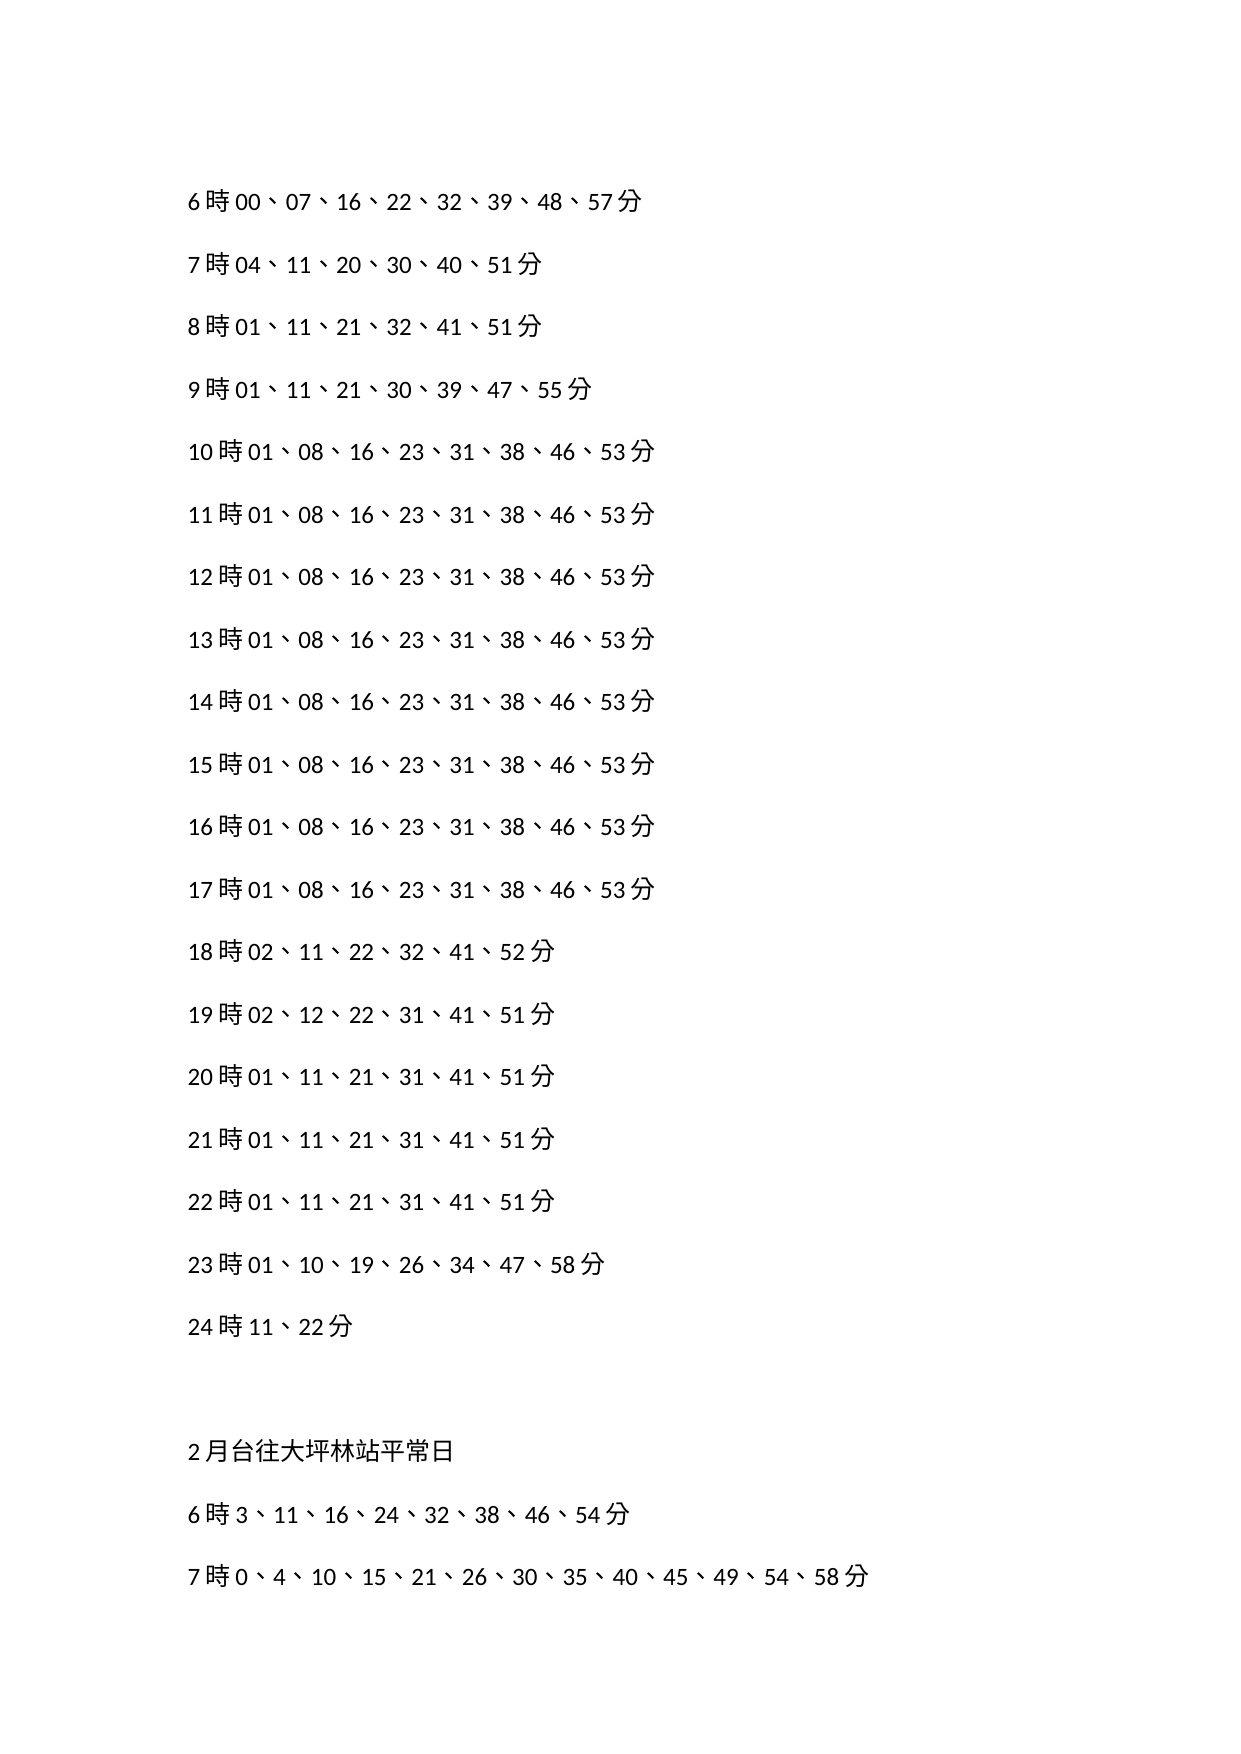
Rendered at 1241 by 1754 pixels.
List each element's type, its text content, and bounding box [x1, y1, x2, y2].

text 18時02、11、22、32、41、52分 [187, 908, 1053, 971]
text 20時01、11、21、31、41、51分 [187, 1033, 1053, 1096]
text 19時02、12、22、31、41、51分 [187, 971, 1053, 1033]
text 13時01、08、16、23、31、38、46、53分 [187, 596, 1053, 658]
text 21時01、11、21、31、41、51分 [187, 1096, 1053, 1158]
text 7時0、4、10、15、21、26、30、35、40、45、49、54、58分 [187, 1533, 1053, 1596]
text 15時01、08、16、23、31、38、46、53分 [187, 721, 1053, 783]
text 2月台往大坪林站平常日 [187, 1408, 1053, 1471]
text 7時04、11、20、30、40、51分 [187, 221, 1053, 283]
text 6時00、07、16、22、32、39、48、57分 [187, 158, 1053, 221]
text 12時01、08、16、23、31、38、46、53分 [187, 533, 1053, 596]
text 14時01、08、16、23、31、38、46、53分 [187, 658, 1053, 721]
text 24時11、22分 [187, 1283, 1053, 1346]
text 22時01、11、21、31、41、51分 [187, 1158, 1053, 1221]
text 10時01、08、16、23、31、38、46、53分 [187, 408, 1053, 471]
text 23時01、10、19、26、34、47、58分 [187, 1221, 1053, 1283]
text 9時01、11、21、30、39、47、55分 [187, 346, 1053, 408]
text 11時01、08、16、23、31、38、46、53分 [187, 471, 1053, 533]
text 16時01、08、16、23、31、38、46、53分 [187, 783, 1053, 846]
text 6時3、11、16、24、32、38、46、54分 [187, 1471, 1053, 1533]
text 8時01、11、21、32、41、51分 [187, 283, 1053, 346]
text 17時01、08、16、23、31、38、46、53分 [187, 846, 1053, 908]
